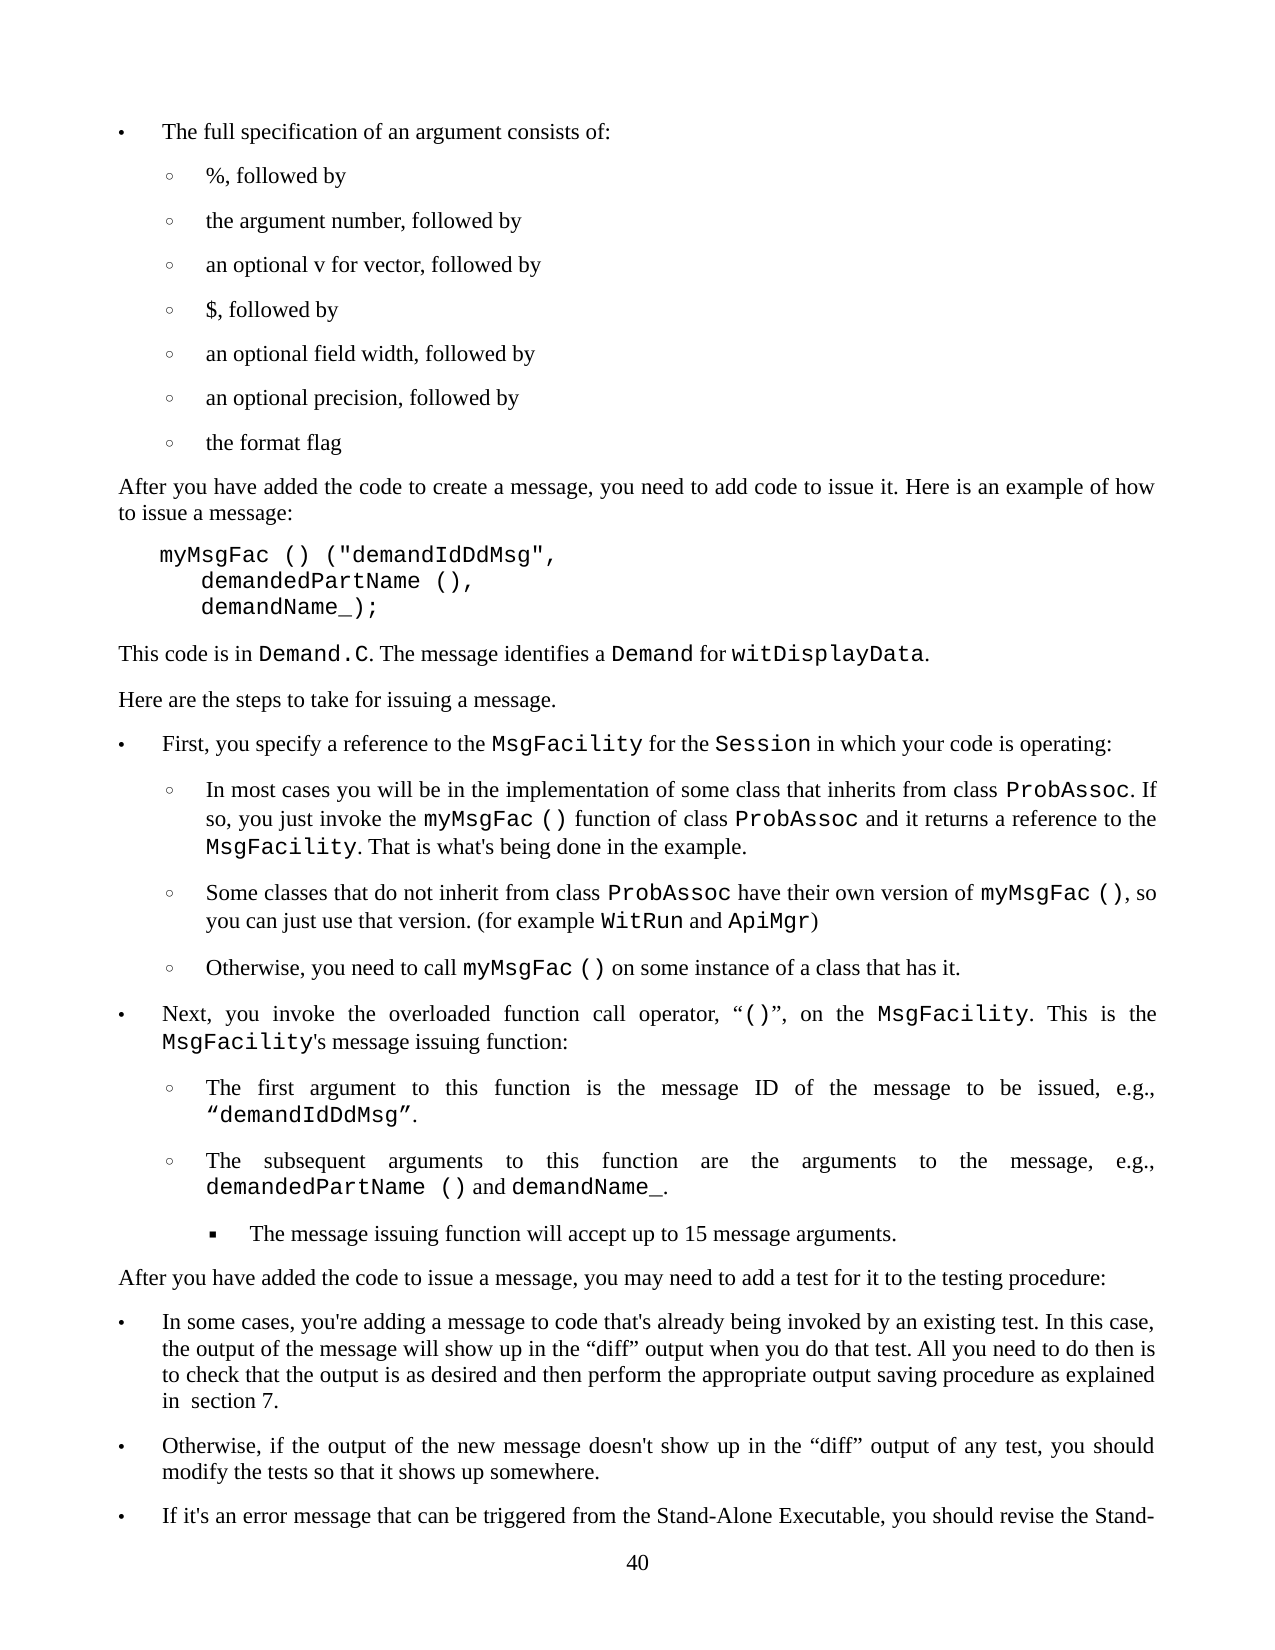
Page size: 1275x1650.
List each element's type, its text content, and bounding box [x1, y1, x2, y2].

text After you have added the code to create a message, you need to add code to issue it. Here is an example of how to issue a message: [118, 473, 1157, 526]
list Otherwise, if the output of the new message doesn't show up in the “diff” output of any test, you should modify the tests so that it shows up somewhere. [118, 1432, 1157, 1484]
text This code is in Demand.C. The message identifies a Demand for witDisplayData. [118, 640, 1157, 668]
text demandedPartName (), [118, 570, 1157, 596]
list First, you specify a reference to the MsgFacility for the Session in which your code is operating: [118, 730, 1157, 758]
text After you have added the code to issue a message, you may need to add a test for it to the testing procedure: [118, 1264, 1157, 1290]
list In some cases, you're adding a message to code that's already being invoked by an existing test. In this case, the output of the message will show up in the “diff” output when you do that test. All you need to do then is to check that the output is as desired and then perform the appropriate output saving procedure as explained in section 7. [118, 1308, 1157, 1414]
list If it's an error message that can be triggered from the Stand-Alone Executable, you should revise the Stand- [118, 1503, 1157, 1529]
text Here are the steps to take for issuing a message. [118, 686, 1157, 712]
list Otherwise, you need to call myMsgFac () on some instance of a class that has it. [162, 954, 1157, 982]
list In most cases you will be in the implementation of some class that inherits from class ProbAssoc. If so, you just invoke the myMsgFac () function of class ProbAssoc and it returns a reference to the MsgFacility. That is what's being done in the example. [162, 777, 1157, 861]
list The subsequent arguments to this function are the arguments to the message, e.g., demandedPartName () and demandName_. [162, 1147, 1157, 1202]
text demandName_); [118, 596, 1157, 622]
list the argument number, followed by [162, 207, 1157, 233]
list Some classes that do not inherit from class ProbAssoc have their own version of myMsgFac (), so you can just use that version. (for example WitRun and ApiMgr) [162, 879, 1157, 936]
list Next, you invoke the overloaded function call operator, “()”, on the MsgFacility. This is the MsgFacility's message issuing function: [118, 1000, 1157, 1056]
list $, followed by [162, 296, 1157, 322]
text myMsgFac () ("demandIdDdMsg", [118, 544, 1157, 570]
list The first argument to this function is the message ID of the message to be issued, e.g., “demandIdDdMsg”. [162, 1074, 1157, 1129]
list the format flag [162, 429, 1157, 455]
list The full specification of an argument consists of: [118, 118, 1157, 144]
list %, followed by [162, 162, 1157, 189]
list an optional field width, followed by [162, 340, 1157, 366]
list an optional precision, followed by [162, 384, 1157, 411]
list The message issuing function will accept up to 15 message arguments. [206, 1220, 1157, 1246]
list an optional v for vector, followed by [162, 251, 1157, 278]
